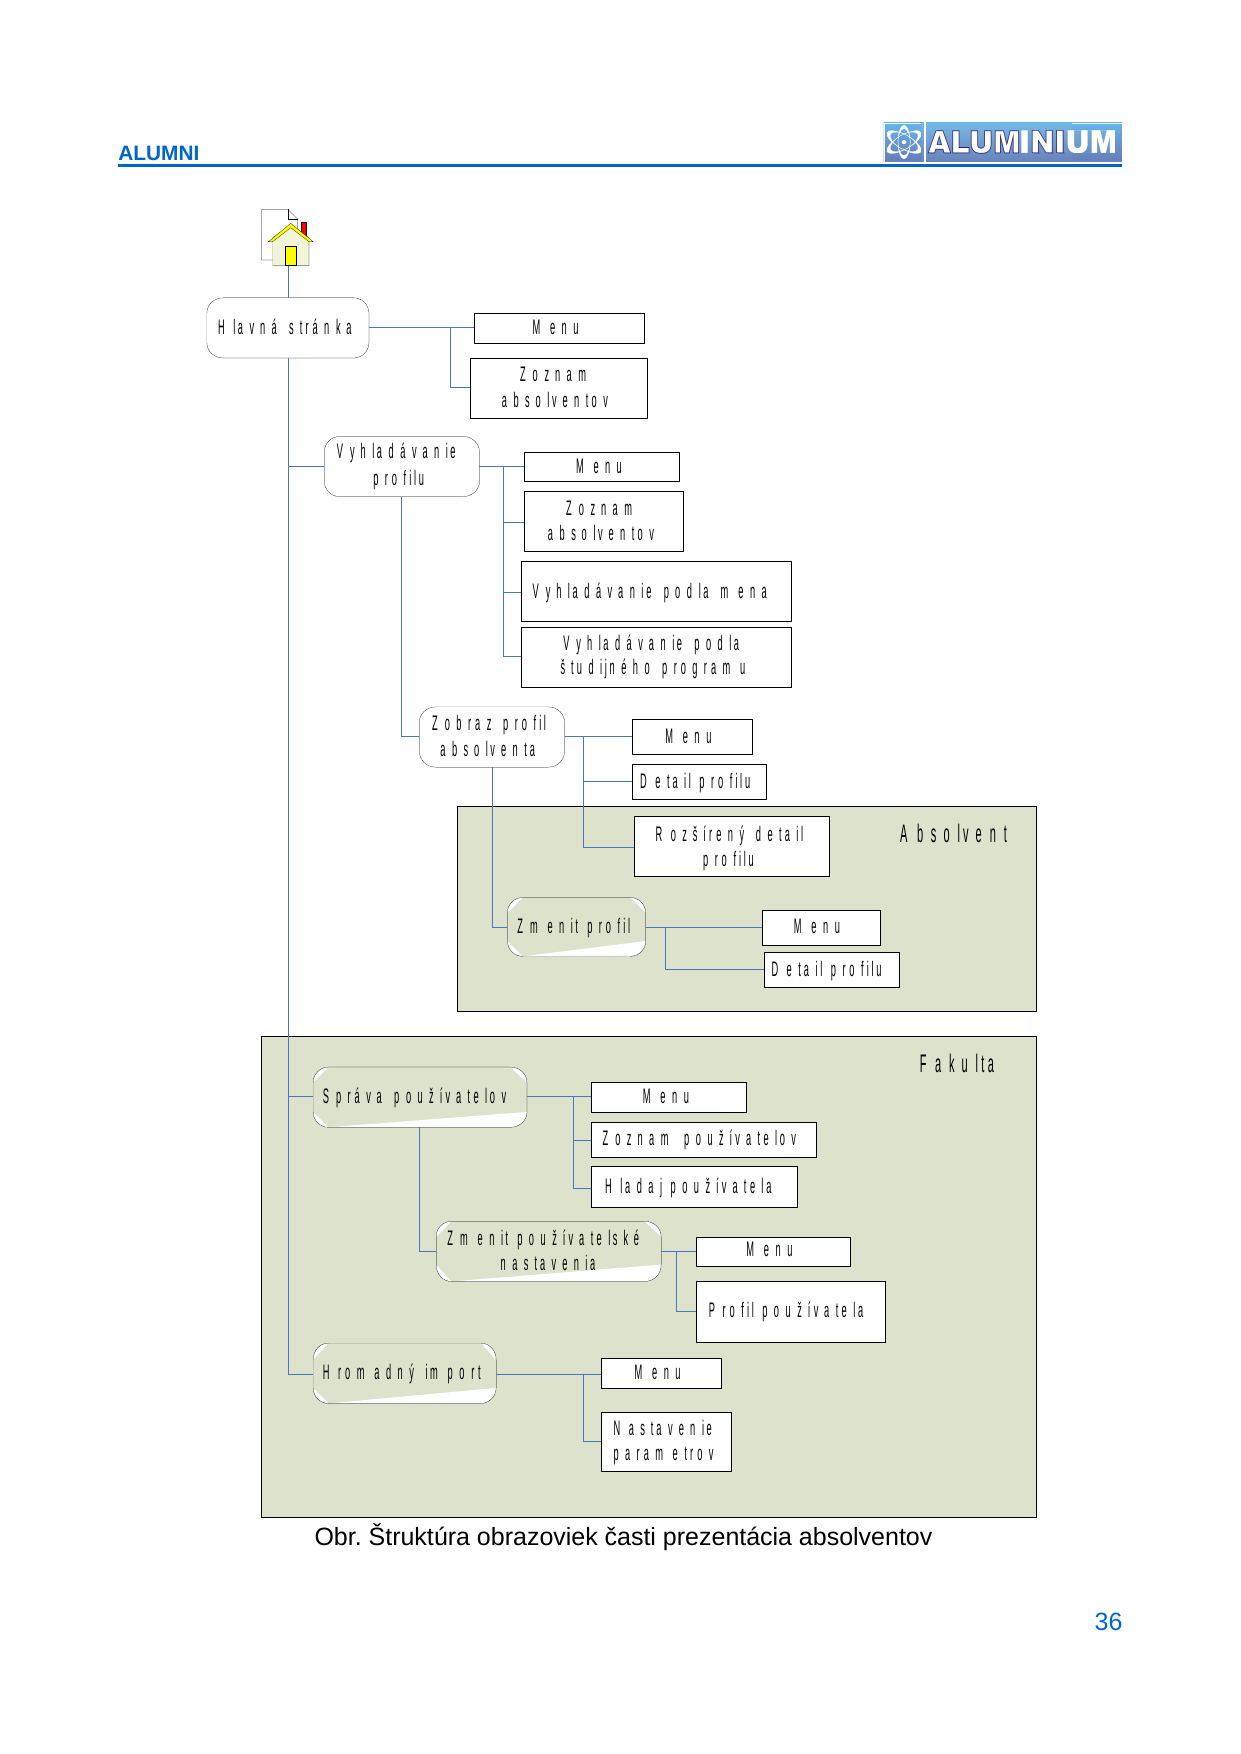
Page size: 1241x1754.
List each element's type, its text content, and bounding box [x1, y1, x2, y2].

text Obr. Štruktúra obrazoviek časti prezentácia absolventov [118, 196, 1122, 1551]
